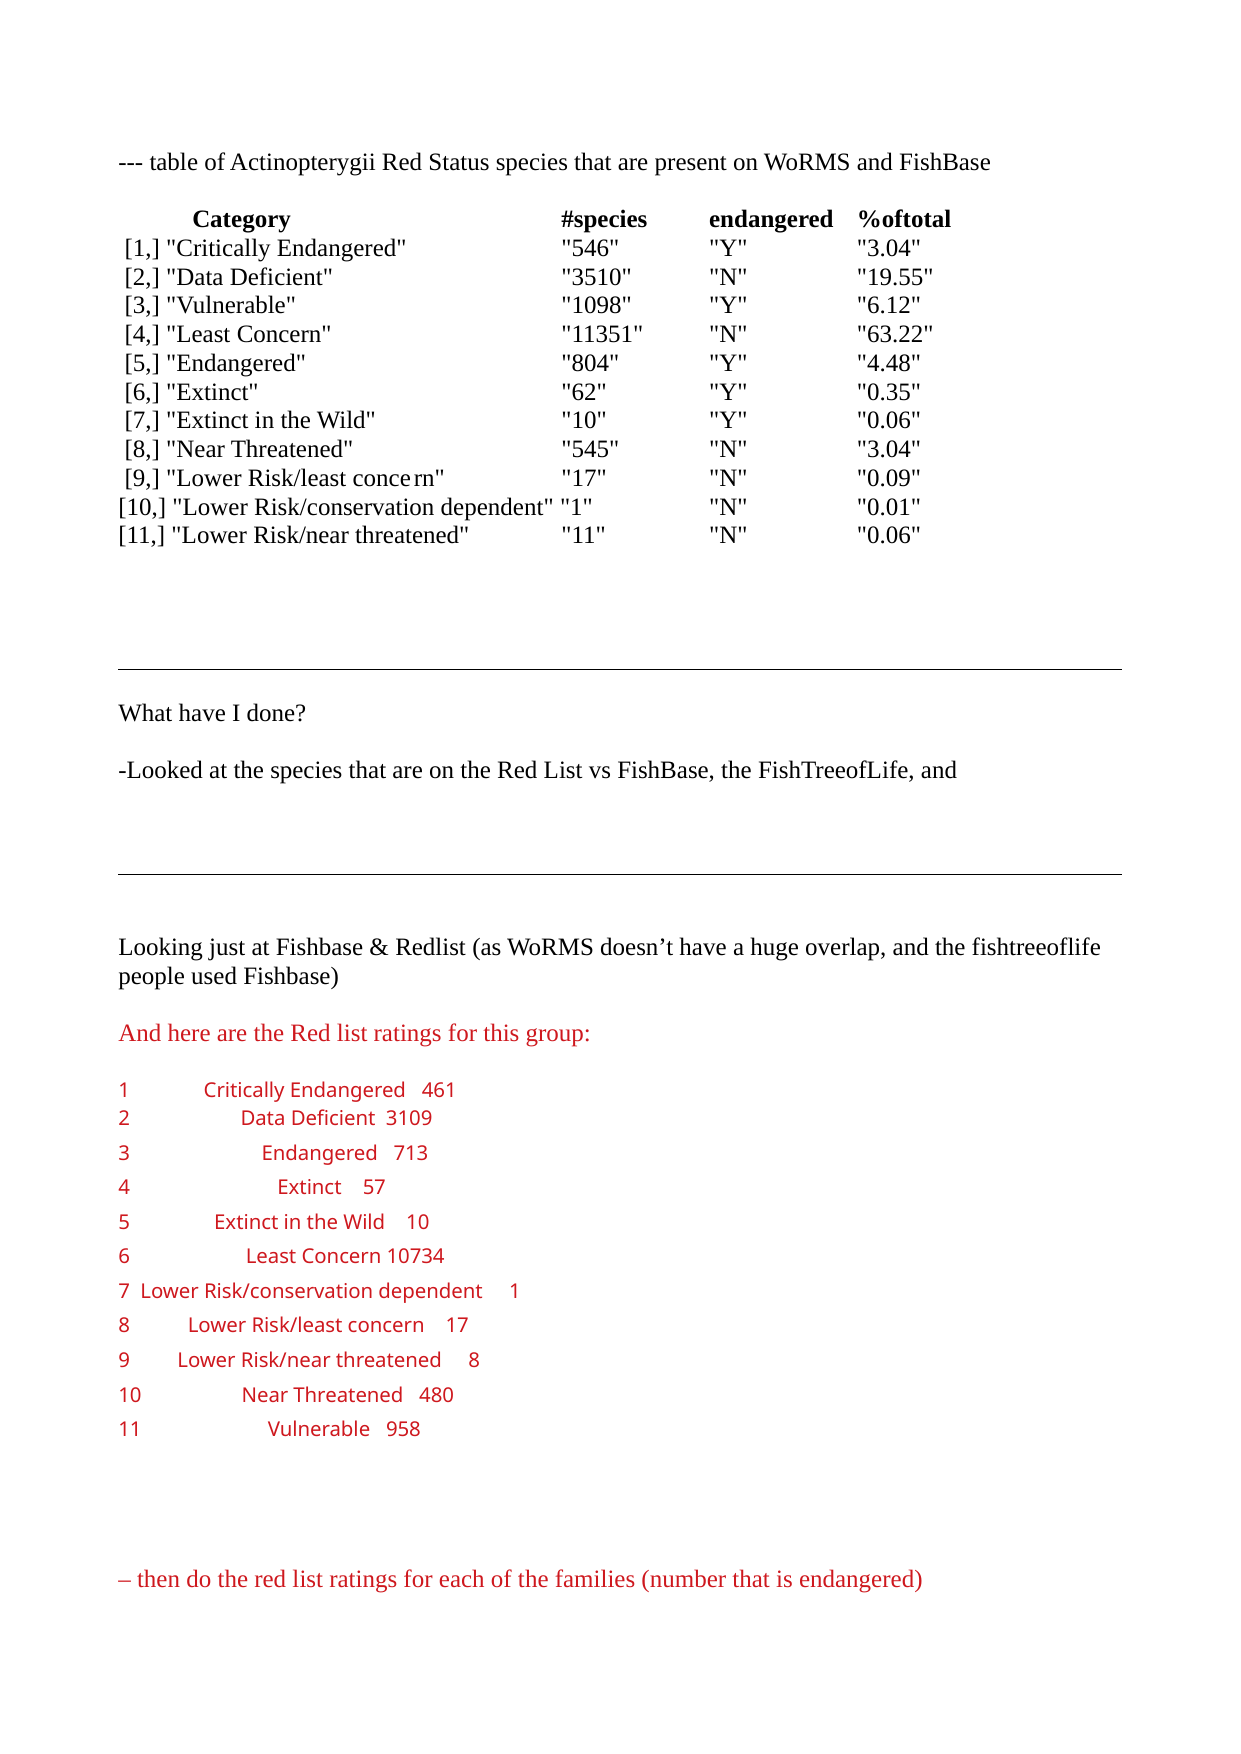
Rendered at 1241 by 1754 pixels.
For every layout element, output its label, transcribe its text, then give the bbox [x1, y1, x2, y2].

text [7,] "Extinct in the Wild" "10" "Y" "0.06" [118, 406, 1122, 434]
text 4 Extinct 57 [118, 1173, 1122, 1200]
text 3 Endangered 713 [118, 1138, 1122, 1166]
text 2 Data Deficient 3109 [118, 1103, 1122, 1131]
text [9,] "Lower Risk/least conce rn" "17" "N" "0.09" [118, 463, 1122, 492]
text [2,] "Data Deficient" "3510" "N" "19.55" [118, 262, 1122, 291]
text Looking just at Fishbase & Redlist (as WoRMS doesn’t have a huge overlap, and the fishtreeoflife people used Fishbase) [118, 932, 1122, 989]
text -Looked at the species that are on the Red List vs FishBase, the FishTreeofLife, and [118, 755, 1122, 784]
text What have I done? [118, 698, 1122, 726]
text [11,] "Lower Risk/near threatened" "11" "N" "0.06" [118, 521, 1122, 549]
text And here are the Red list ratings for this group: [118, 1018, 1122, 1047]
text 8 Lower Risk/least concern 17 [118, 1311, 1122, 1339]
text [1,] "Critically Endangered" "546" "Y" "3.04" [118, 233, 1122, 262]
text 6 Least Concern 10734 [118, 1242, 1122, 1269]
text 5 Extinct in the Wild 10 [118, 1207, 1122, 1235]
text 1 Critically Endangered 461 [118, 1076, 1122, 1103]
text [10,] "Lower Risk/conservation dependent" "1" "N" "0.01" [118, 492, 1122, 521]
text 9 Lower Risk/near threatened 8 [118, 1346, 1122, 1373]
text [5,] "Endangered" "804" "Y" "4.48" [118, 348, 1122, 377]
text [3,] "Vulnerable" "1098" "Y" "6.12" [118, 291, 1122, 319]
text – then do the red list ratings for each of the families (number that is endangered) [118, 1564, 1122, 1593]
text --- table of Actinopterygii Red Status species that are present on WoRMS and FishBase [118, 147, 1122, 176]
text 10 Near Threatened 480 [118, 1380, 1122, 1408]
text [6,] "Extinct" "62" "Y" "0.35" [118, 377, 1122, 406]
text 11 Vulnerable 958 [118, 1415, 1122, 1442]
text Category #species endangered %oftotal [118, 204, 1122, 233]
text 7 Lower Risk/conservation dependent 1 [118, 1276, 1122, 1304]
text [4,] "Least Concern" "11351" "N" "63.22" [118, 319, 1122, 348]
text [8,] "Near Threatened" "545" "N" "3.04" [118, 434, 1122, 463]
